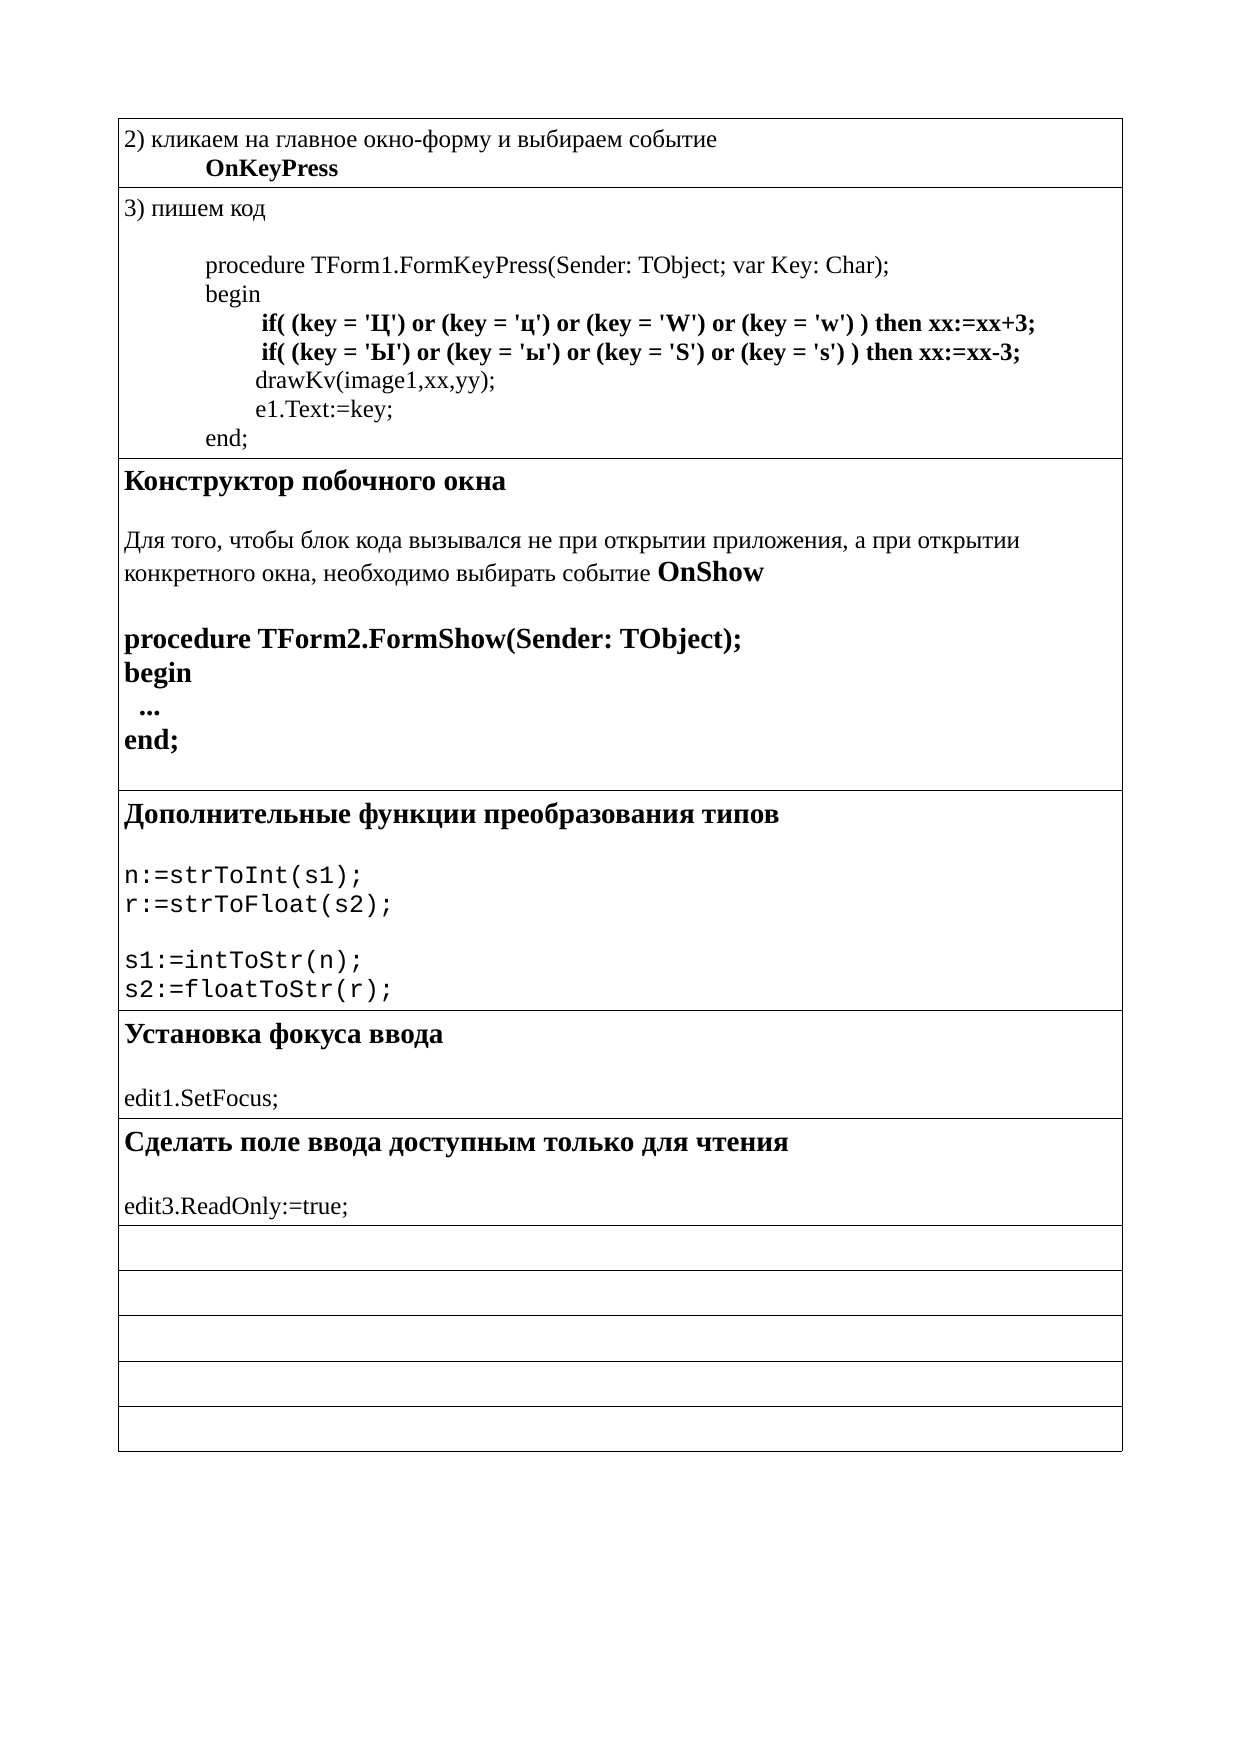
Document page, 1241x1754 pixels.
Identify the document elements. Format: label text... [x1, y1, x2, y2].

table_cell [119, 1316, 1122, 1361]
table_cell Установка фокуса ввода edit1.SetFocus; [119, 1011, 1122, 1118]
table_cell Конструктор побочного окна Для того, чтобы блок кода вызывался не при открытии приложения, а при открытии конкретного окна, необходимо выбирать событие OnShow procedure TForm2.FormShow(Sender: TObject); begin ... end; [119, 459, 1122, 790]
table_cell [119, 1271, 1122, 1315]
table_cell Дополнительные функции преобразования типов n:=strToInt(s1); r:=strToFloat(s2); s1:=intToStr(n); s2:=floatToStr(r); [119, 791, 1122, 1010]
table_cell [119, 1407, 1122, 1451]
table_cell Сделать поле ввода доступным только для чтения edit3.ReadOnly:=true; [119, 1119, 1122, 1225]
table_cell 2) кликаем на главное окно-форму и выбираем событие OnKeyPress [119, 119, 1122, 187]
table_cell [119, 1362, 1122, 1406]
table_cell [119, 1226, 1122, 1270]
table_cell 3) пишем код procedure TForm1.FormKeyPress(Sender: TObject; var Key: Char); begin if( (key = 'Ц') or (key = 'ц') or (key = 'W') or (key = 'w') ) then xx:=xx+3; if( (key = 'Ы') or (key = 'ы') or (key = 'S') or (key = 's') ) then xx:=xx-3; drawKv(image1,xx,yy); e1.Text:=key; end; [119, 188, 1122, 457]
